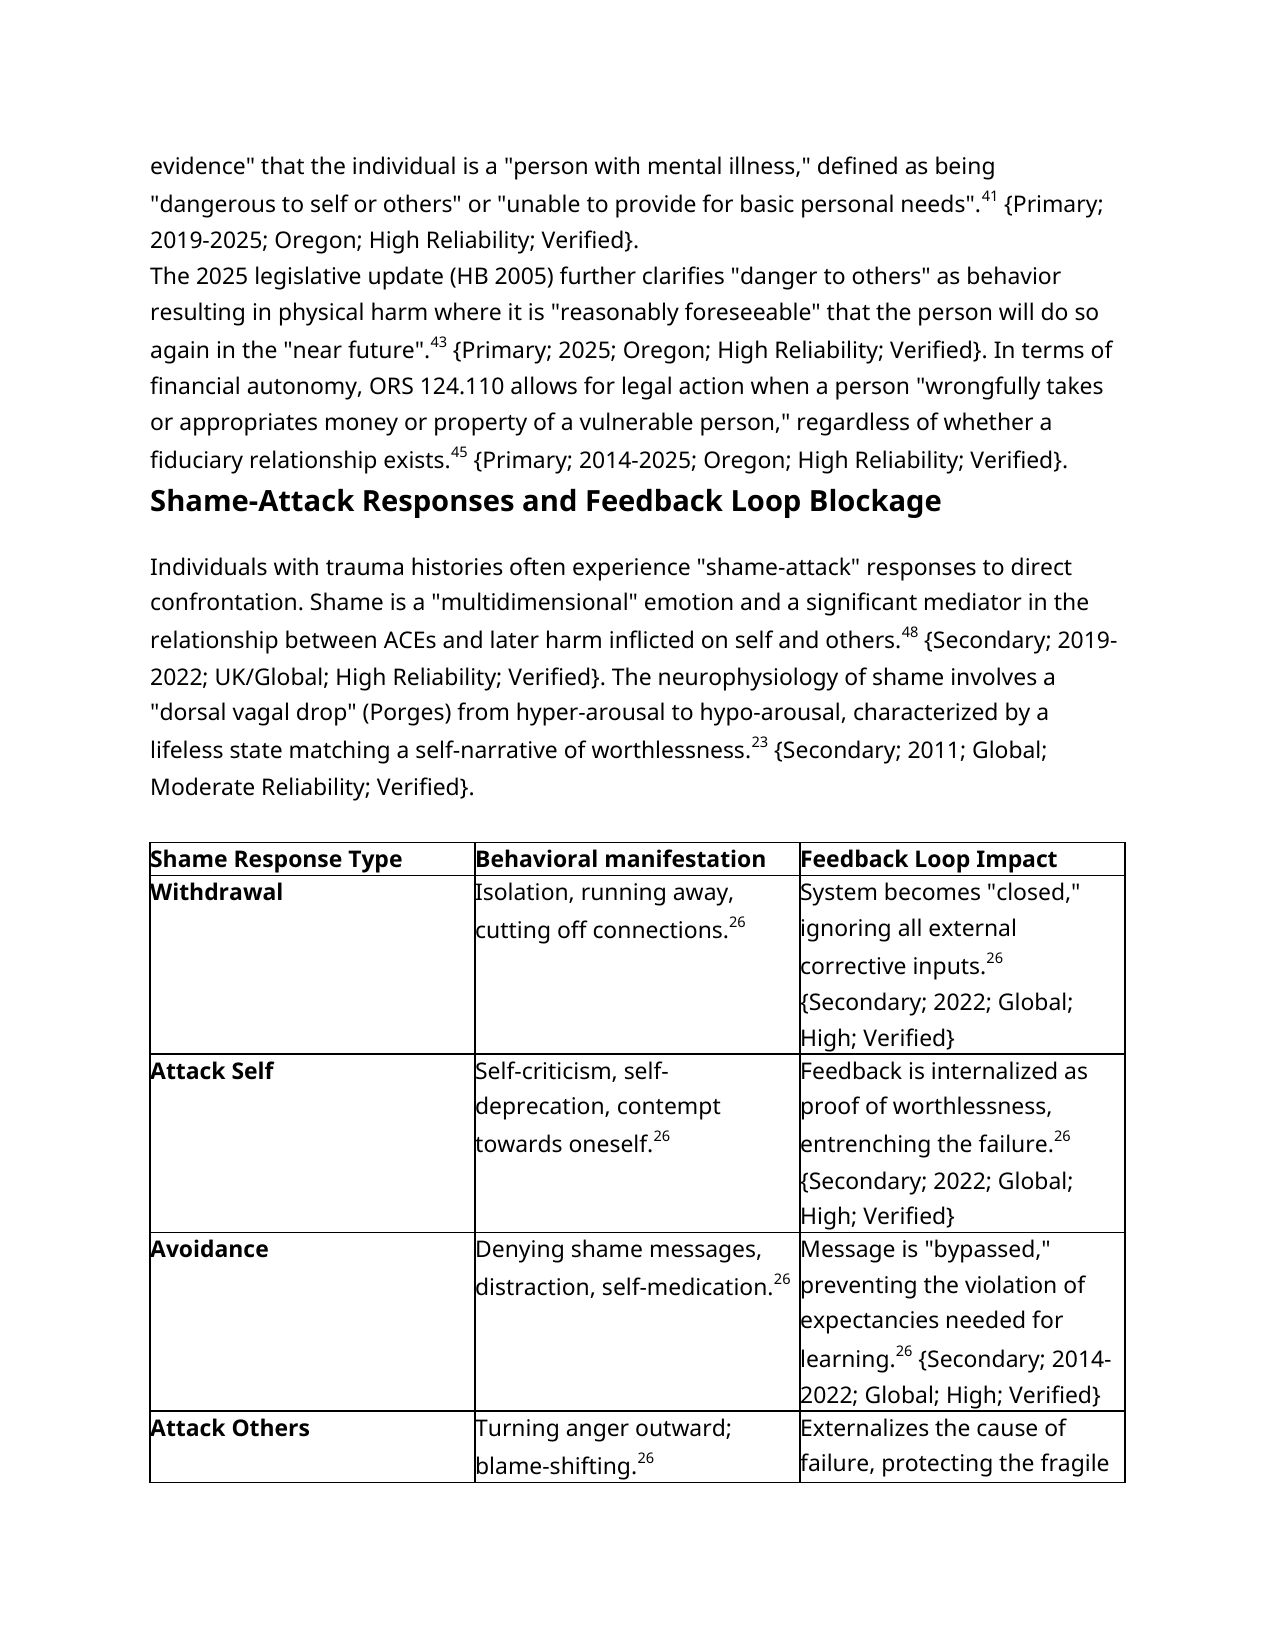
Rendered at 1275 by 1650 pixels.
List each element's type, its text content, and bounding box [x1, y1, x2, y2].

table_cell Avoidance [151, 1233, 474, 1410]
table_cell Feedback is internalized as proof of worthlessness, entrenching the failure.26 {Secondary; 2022; Global; High; Verified} [801, 1055, 1124, 1231]
table_cell Attack Others [151, 1412, 474, 1481]
table_cell Message is "bypassed," preventing the violation of expectancies needed for learning.26 {Secondary; 2014-2022; Global; High; Verified} [801, 1233, 1124, 1410]
table_cell Turning anger outward; blame-shifting.26 [476, 1412, 799, 1481]
table_cell Attack Self [151, 1055, 474, 1231]
text The 2025 legislative update (HB 2005) further clarifies "danger to others" as behavior resulting in physical harm where it is "reasonably foreseeable" that the person will do so again in the "near future".43 {Primary; 2025; Oregon; High Reliability; Verified}. In terms of financial autonomy, ORS 124.110 allows for legal action when a person "wrongfully takes or appropriates money or property of a vulnerable person," regardless of whether a fiduciary relationship exists.45 {Primary; 2014-2025; Oregon; High Reliability; Verified}. [150, 260, 1125, 476]
table_cell Self-criticism, self-deprecation, contempt towards oneself.26 [476, 1055, 799, 1231]
text Individuals with trauma histories often experience "shame-attack" responses to direct confrontation. Shame is a "multidimensional" emotion and a significant mediator in the relationship between ACEs and later harm inflicted on self and others.48 {Secondary; 2019-2022; UK/Global; High Reliability; Verified}. The neurophysiology of shame involves a "dorsal vagal drop" (Porges) from hyper-arousal to hypo-arousal, characterized by a lifeless state matching a self-narrative of worthlessness.23 {Secondary; 2011; Global; Moderate Reliability; Verified}. [150, 551, 1125, 802]
table_cell System becomes "closed," ignoring all external corrective inputs.26 {Secondary; 2022; Global; High; Verified} [801, 876, 1124, 1053]
table_cell Externalizes the cause of failure, protecting the fragile [801, 1412, 1124, 1481]
table_cell Isolation, running away, cutting off connections.26 [476, 876, 799, 1053]
subtitle Shame-Attack Responses and Feedback Loop Blockage [150, 480, 1125, 520]
table_header Behavioral manifestation [476, 843, 799, 874]
table_cell Withdrawal [151, 876, 474, 1053]
table_header Shame Response Type [151, 843, 474, 874]
table_cell Denying shame messages, distraction, self-medication.26 [476, 1233, 799, 1410]
text evidence" that the individual is a "person with mental illness," defined as being "dangerous to self or others" or "unable to provide for basic personal needs".41 {Primary; 2019-2025; Oregon; High Reliability; Verified}. [150, 150, 1125, 256]
table_header Feedback Loop Impact [801, 843, 1124, 874]
